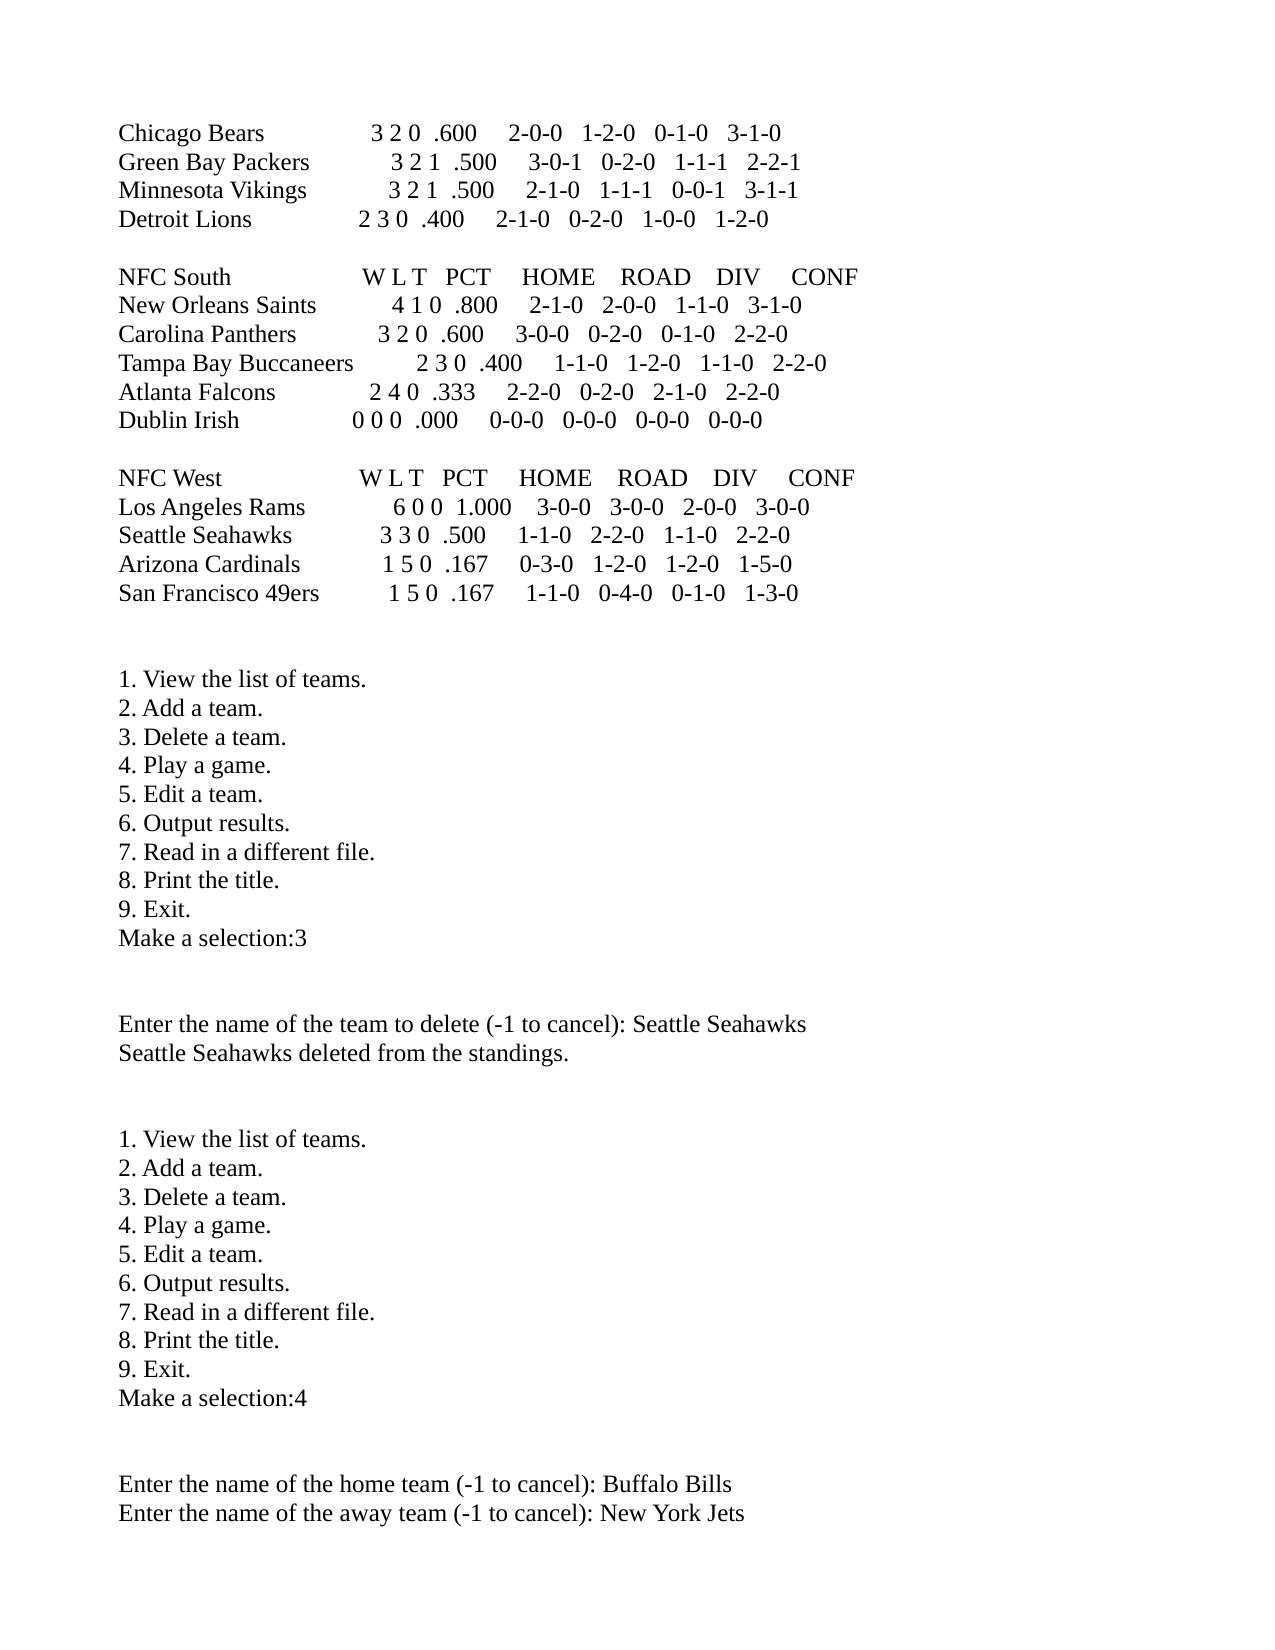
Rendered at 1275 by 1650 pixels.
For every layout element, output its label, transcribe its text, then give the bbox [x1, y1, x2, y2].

text NFC South W L T PCT HOME ROAD DIV CONF [118, 262, 1157, 291]
text Arizona Cardinals 1 5 0 .167 0-3-0 1-2-0 1-2-0 1-5-0 [118, 549, 1157, 578]
text 9. Exit. [118, 894, 1157, 923]
text Detroit Lions 2 3 0 .400 2-1-0 0-2-0 1-0-0 1-2-0 [118, 204, 1157, 233]
text 3. Delete a team. [118, 722, 1157, 751]
text 4. Play a game. [118, 1211, 1157, 1239]
text Seattle Seahawks 3 3 0 .500 1-1-0 2-2-0 1-1-0 2-2-0 [118, 521, 1157, 549]
text Seattle Seahawks deleted from the standings. [118, 1038, 1157, 1067]
text 5. Edit a team. [118, 1239, 1157, 1268]
text 9. Exit. [118, 1354, 1157, 1383]
text 3. Delete a team. [118, 1182, 1157, 1211]
text 8. Print the title. [118, 1326, 1157, 1354]
text 4. Play a game. [118, 751, 1157, 779]
text Make a selection:3 [118, 923, 1157, 952]
text Enter the name of the away team (-1 to cancel): New York Jets [118, 1498, 1157, 1527]
text Enter the name of the home team (-1 to cancel): Buffalo Bills [118, 1469, 1157, 1498]
text Tampa Bay Buccaneers 2 3 0 .400 1-1-0 1-2-0 1-1-0 2-2-0 [118, 348, 1157, 377]
text 6. Output results. [118, 808, 1157, 837]
text Chicago Bears 3 2 0 .600 2-0-0 1-2-0 0-1-0 3-1-0 [118, 118, 1157, 147]
text Los Angeles Rams 6 0 0 1.000 3-0-0 3-0-0 2-0-0 3-0-0 [118, 492, 1157, 521]
text San Francisco 49ers 1 5 0 .167 1-1-0 0-4-0 0-1-0 1-3-0 [118, 578, 1157, 607]
text 7. Read in a different file. [118, 837, 1157, 866]
text 6. Output results. [118, 1268, 1157, 1297]
text Enter the name of the team to delete (-1 to cancel): Seattle Seahawks [118, 1009, 1157, 1038]
text 2. Add a team. [118, 1153, 1157, 1182]
text 1. View the list of teams. [118, 1124, 1157, 1153]
text 8. Print the title. [118, 866, 1157, 894]
text 7. Read in a different file. [118, 1297, 1157, 1326]
text Dublin Irish 0 0 0 .000 0-0-0 0-0-0 0-0-0 0-0-0 [118, 406, 1157, 434]
text 2. Add a team. [118, 693, 1157, 722]
text Atlanta Falcons 2 4 0 .333 2-2-0 0-2-0 2-1-0 2-2-0 [118, 377, 1157, 406]
text Green Bay Packers 3 2 1 .500 3-0-1 0-2-0 1-1-1 2-2-1 [118, 147, 1157, 176]
text New Orleans Saints 4 1 0 .800 2-1-0 2-0-0 1-1-0 3-1-0 [118, 291, 1157, 319]
text Minnesota Vikings 3 2 1 .500 2-1-0 1-1-1 0-0-1 3-1-1 [118, 176, 1157, 204]
text Carolina Panthers 3 2 0 .600 3-0-0 0-2-0 0-1-0 2-2-0 [118, 319, 1157, 348]
text 1. View the list of teams. [118, 664, 1157, 693]
text NFC West W L T PCT HOME ROAD DIV CONF [118, 463, 1157, 492]
text Make a selection:4 [118, 1383, 1157, 1412]
text 5. Edit a team. [118, 779, 1157, 808]
